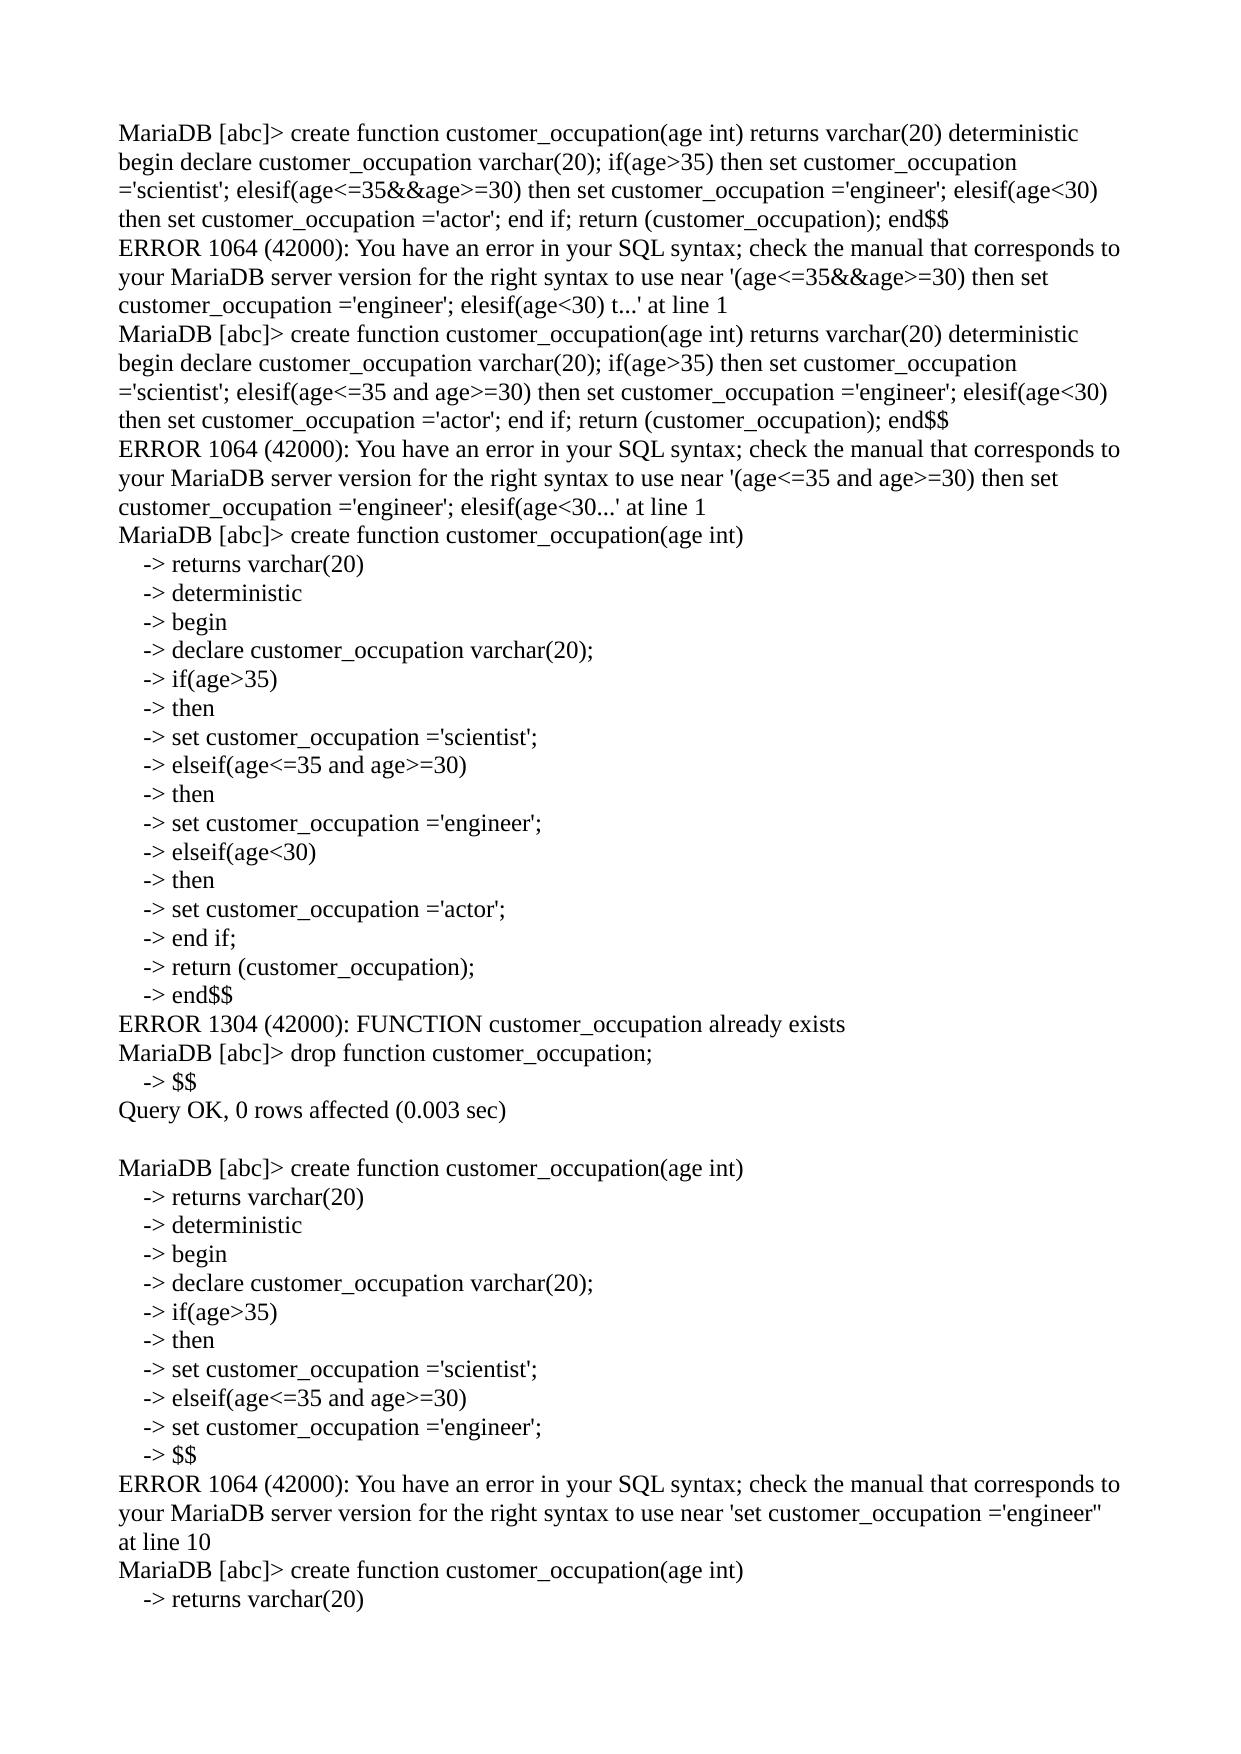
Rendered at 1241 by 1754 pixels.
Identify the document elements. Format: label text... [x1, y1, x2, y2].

text -> $$ [118, 1067, 1122, 1096]
text -> set customer_occupation ='engineer'; [118, 1412, 1122, 1441]
text -> $$ [118, 1441, 1122, 1469]
text -> end$$ [118, 981, 1122, 1009]
text -> elseif(age<=35 and age>=30) [118, 1383, 1122, 1412]
text -> then [118, 693, 1122, 722]
text ERROR 1064 (42000): You have an error in your SQL syntax; check the manual that corresponds to your MariaDB server version for the right syntax to use near '(age<=35&&age>=30) then set customer_occupation ='engineer'; elesif(age<30) t...' at line 1 [118, 233, 1122, 319]
text MariaDB [abc]> create function customer_occupation(age int) returns varchar(20) deterministic begin declare customer_occupation varchar(20); if(age>35) then set customer_occupation ='scientist'; elesif(age<=35 and age>=30) then set customer_occupation ='engineer'; elesif(age<30) then set customer_occupation ='actor'; end if; return (customer_occupation); end$$ [118, 319, 1122, 434]
text -> set customer_occupation ='engineer'; [118, 808, 1122, 837]
text -> returns varchar(20) [118, 1182, 1122, 1211]
text -> begin [118, 1239, 1122, 1268]
text -> return (customer_occupation); [118, 952, 1122, 981]
text -> declare customer_occupation varchar(20); [118, 636, 1122, 664]
text -> then [118, 779, 1122, 808]
text -> then [118, 1326, 1122, 1354]
text MariaDB [abc]> create function customer_occupation(age int) [118, 1556, 1122, 1584]
text ERROR 1064 (42000): You have an error in your SQL syntax; check the manual that corresponds to your MariaDB server version for the right syntax to use near '(age<=35 and age>=30) then set customer_occupation ='engineer'; elesif(age<30...' at line 1 [118, 434, 1122, 521]
text -> set customer_occupation ='scientist'; [118, 1354, 1122, 1383]
text -> if(age>35) [118, 664, 1122, 693]
text -> deterministic [118, 578, 1122, 607]
text -> returns varchar(20) [118, 1584, 1122, 1613]
text MariaDB [abc]> create function customer_occupation(age int) [118, 1153, 1122, 1182]
text MariaDB [abc]> drop function customer_occupation; [118, 1038, 1122, 1067]
text -> set customer_occupation ='scientist'; [118, 722, 1122, 751]
text -> begin [118, 607, 1122, 636]
text MariaDB [abc]> create function customer_occupation(age int) [118, 521, 1122, 549]
text -> deterministic [118, 1211, 1122, 1239]
text -> declare customer_occupation varchar(20); [118, 1268, 1122, 1297]
text -> returns varchar(20) [118, 549, 1122, 578]
text ERROR 1304 (42000): FUNCTION customer_occupation already exists [118, 1009, 1122, 1038]
text -> if(age>35) [118, 1297, 1122, 1326]
text -> elseif(age<30) [118, 837, 1122, 866]
text ERROR 1064 (42000): You have an error in your SQL syntax; check the manual that corresponds to your MariaDB server version for the right syntax to use near 'set customer_occupation ='engineer'' at line 10 [118, 1469, 1122, 1556]
text -> end if; [118, 923, 1122, 952]
text Query OK, 0 rows affected (0.003 sec) [118, 1096, 1122, 1124]
text -> then [118, 866, 1122, 894]
text MariaDB [abc]> create function customer_occupation(age int) returns varchar(20) deterministic begin declare customer_occupation varchar(20); if(age>35) then set customer_occupation ='scientist'; elesif(age<=35&&age>=30) then set customer_occupation ='engineer'; elesif(age<30) then set customer_occupation ='actor'; end if; return (customer_occupation); end$$ [118, 118, 1122, 233]
text -> set customer_occupation ='actor'; [118, 894, 1122, 923]
text -> elseif(age<=35 and age>=30) [118, 751, 1122, 779]
